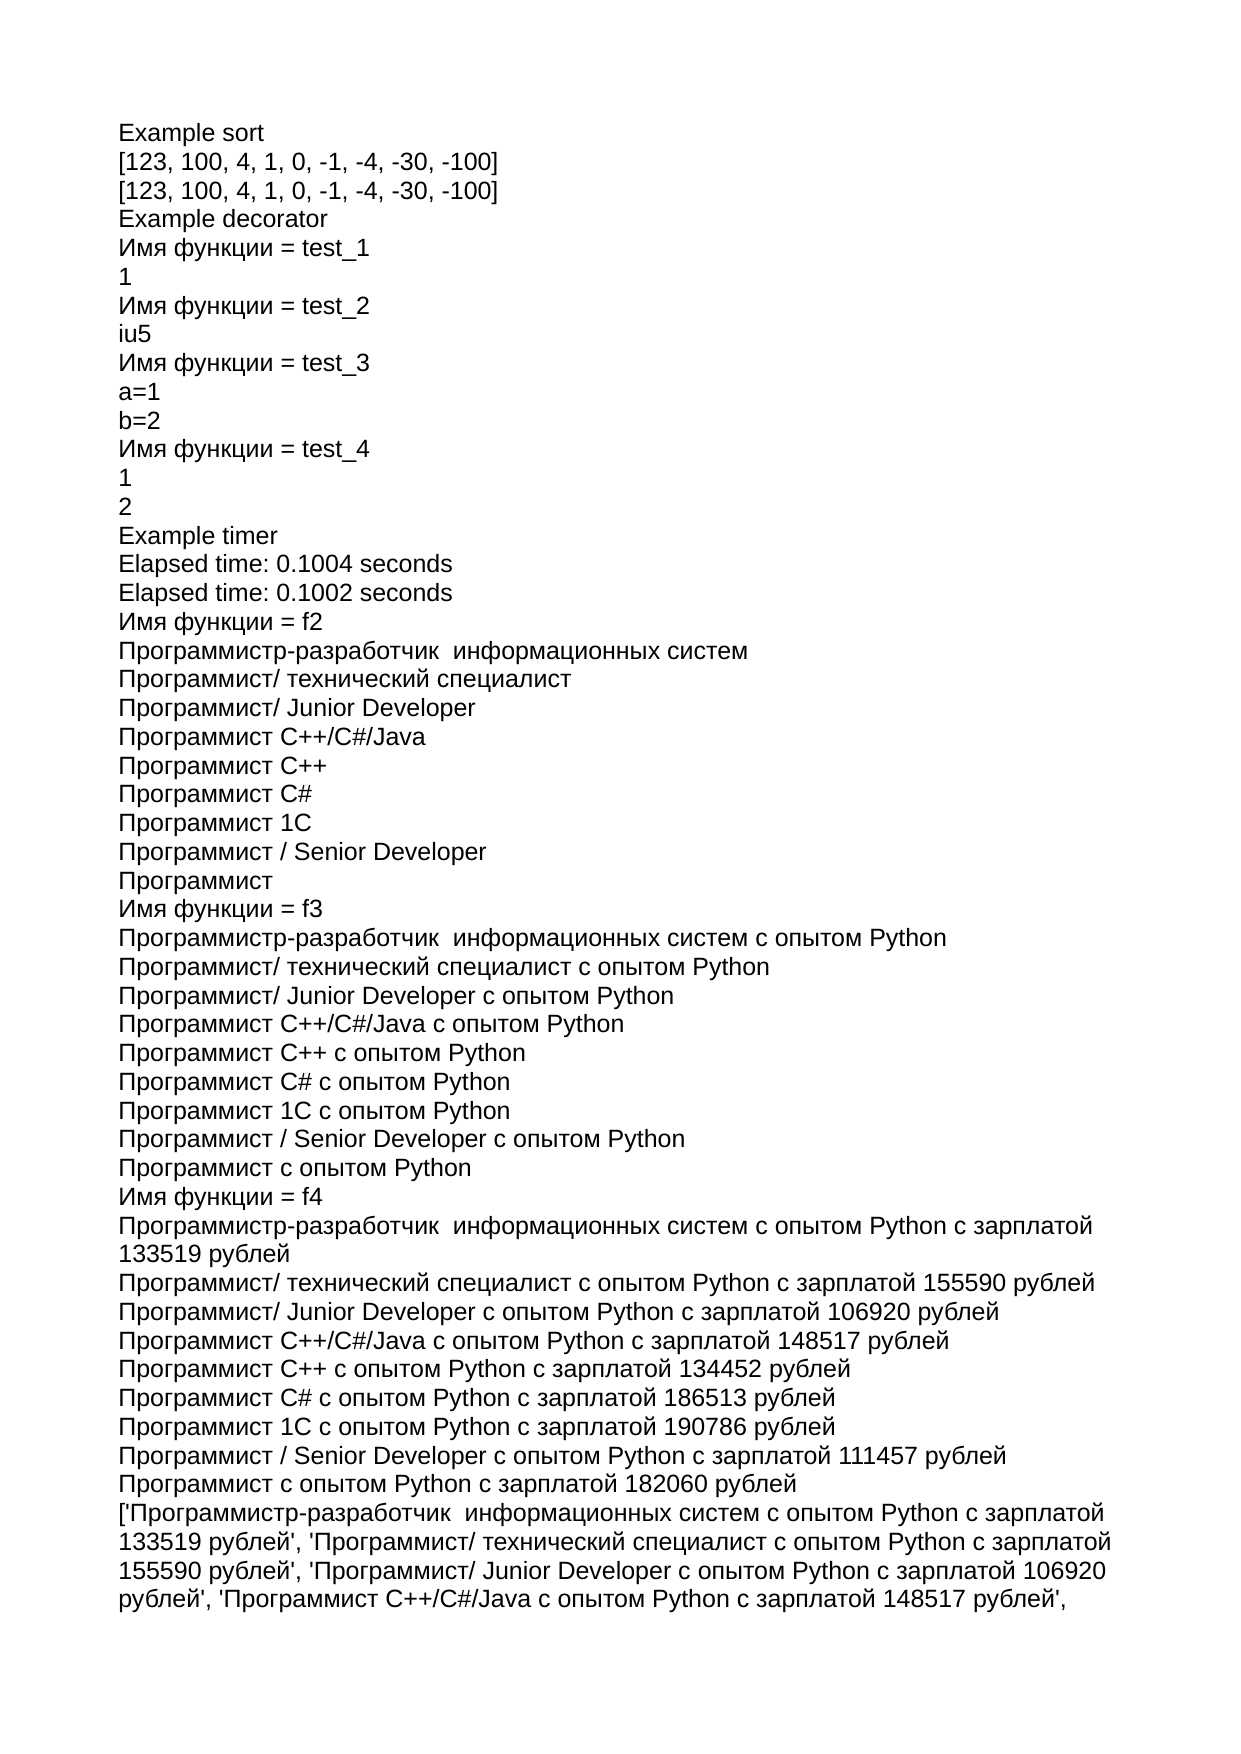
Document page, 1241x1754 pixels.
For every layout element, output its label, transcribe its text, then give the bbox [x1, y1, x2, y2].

text Программист/ технический специалист [118, 664, 1122, 693]
text Программист С++ с опытом Python с зарплатой 134452 рублей [118, 1354, 1122, 1383]
text Программист С++ [118, 751, 1122, 779]
text 1 [118, 463, 1122, 492]
text Программист/ Junior Developer с опытом Python [118, 981, 1122, 1009]
text Программист С++/С#/Java [118, 722, 1122, 751]
text 2 [118, 492, 1122, 521]
text Программист C# [118, 779, 1122, 808]
text Example sort [118, 118, 1122, 147]
text Программист С++ с опытом Python [118, 1038, 1122, 1067]
text b=2 [118, 406, 1122, 434]
text Программист 1С с опытом Python с зарплатой 190786 рублей [118, 1412, 1122, 1441]
text Example timer [118, 521, 1122, 549]
text Имя функции = f4 [118, 1182, 1122, 1211]
text Программист/ Junior Developer с опытом Python с зарплатой 106920 рублей [118, 1297, 1122, 1326]
text Программист/ Junior Developer [118, 693, 1122, 722]
text Программист 1С [118, 808, 1122, 837]
text Программистр-разработчик информационных систем [118, 636, 1122, 664]
text Программист [118, 866, 1122, 894]
text Elapsed time: 0.1004 seconds [118, 549, 1122, 578]
text ['Программистр-разработчик информационных систем с опытом Python с зарплатой 133519 рублей', 'Программист/ технический специалист с опытом Python с зарплатой 155590 рублей', 'Программист/ Junior Developer с опытом Python с зарплатой 106920 рублей', 'Программист С++/С#/Java с опытом Python с зарплатой 148517 рублей', [118, 1498, 1122, 1613]
text [123, 100, 4, 1, 0, -1, -4, -30, -100] [118, 147, 1122, 176]
text Имя функции = f3 [118, 894, 1122, 923]
text Программистр-разработчик информационных систем с опытом Python [118, 923, 1122, 952]
text Программист / Senior Developer [118, 837, 1122, 866]
text Программист C# с опытом Python с зарплатой 186513 рублей [118, 1383, 1122, 1412]
text Имя функции = test_3 [118, 348, 1122, 377]
text Имя функции = test_2 [118, 291, 1122, 319]
text Программистр-разработчик информационных систем с опытом Python с зарплатой 133519 рублей [118, 1211, 1122, 1268]
text Программист 1С с опытом Python [118, 1096, 1122, 1124]
text Elapsed time: 0.1002 seconds [118, 578, 1122, 607]
text Программист/ технический специалист с опытом Python [118, 952, 1122, 981]
text [123, 100, 4, 1, 0, -1, -4, -30, -100] [118, 176, 1122, 204]
text Example decorator [118, 204, 1122, 233]
text iu5 [118, 319, 1122, 348]
text a=1 [118, 377, 1122, 406]
text Программист/ технический специалист с опытом Python с зарплатой 155590 рублей [118, 1268, 1122, 1297]
text Имя функции = test_1 [118, 233, 1122, 262]
text Программист с опытом Python с зарплатой 182060 рублей [118, 1469, 1122, 1498]
text Имя функции = test_4 [118, 434, 1122, 463]
text Программист / Senior Developer с опытом Python [118, 1124, 1122, 1153]
text Программист С++/С#/Java с опытом Python с зарплатой 148517 рублей [118, 1326, 1122, 1354]
text Имя функции = f2 [118, 607, 1122, 636]
text Программист C# с опытом Python [118, 1067, 1122, 1096]
text Программист с опытом Python [118, 1153, 1122, 1182]
text 1 [118, 262, 1122, 291]
text Программист / Senior Developer с опытом Python с зарплатой 111457 рублей [118, 1441, 1122, 1469]
text Программист С++/С#/Java с опытом Python [118, 1009, 1122, 1038]
